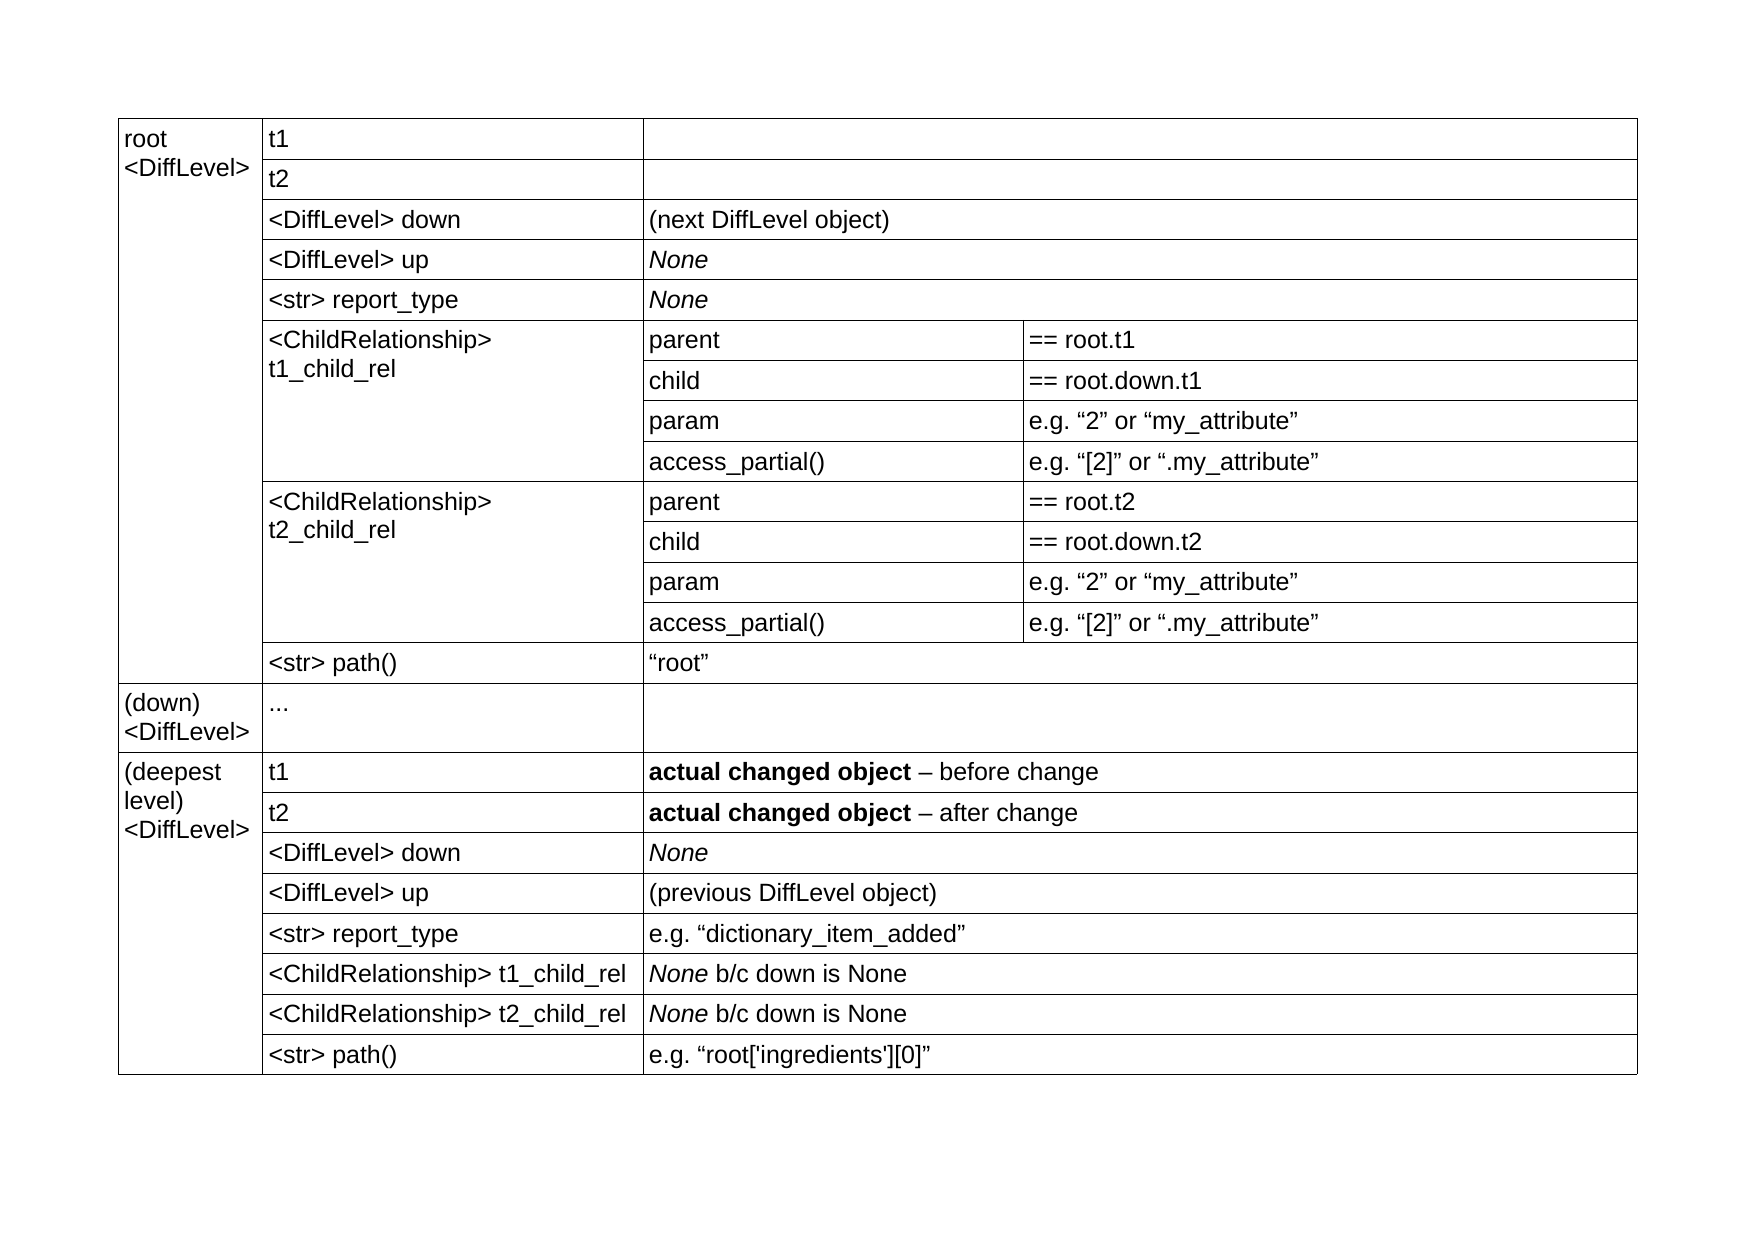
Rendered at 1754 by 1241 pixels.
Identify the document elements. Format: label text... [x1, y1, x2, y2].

table_cell actual changed object – after change [644, 793, 1637, 832]
table_cell parent [644, 482, 1023, 521]
table_cell == root.down.t2 [1024, 522, 1637, 562]
table_cell “root” [644, 643, 1637, 682]
table_cell e.g. “2” or “my_attribute” [1024, 563, 1637, 602]
table_cell (deepest level) <DiffLevel> [119, 753, 262, 1074]
table_cell [644, 684, 1637, 752]
table_cell == root.down.t1 [1024, 361, 1637, 400]
table_cell e.g. “2” or “my_attribute” [1024, 401, 1637, 441]
table_cell None [644, 280, 1637, 320]
table_cell e.g. “root['ingredients'][0]” [644, 1035, 1637, 1074]
table_header t1 [263, 119, 643, 158]
table_cell <DiffLevel> up [263, 874, 643, 913]
table_cell None [644, 833, 1637, 872]
table_cell <ChildRelationship> t2_child_rel [263, 482, 643, 642]
table_cell <str> report_type [263, 914, 643, 953]
table_cell <DiffLevel> down [263, 200, 643, 239]
table_header root <DiffLevel> [119, 119, 262, 682]
table_cell child [644, 361, 1023, 400]
table_cell <DiffLevel> down [263, 833, 643, 872]
table_cell == root.t2 [1024, 482, 1637, 521]
table_cell param [644, 563, 1023, 602]
table_cell (previous DiffLevel object) [644, 874, 1637, 913]
table_cell <ChildRelationship> t1_child_rel [263, 321, 643, 481]
table_cell ... [263, 684, 643, 752]
table_cell access_partial() [644, 603, 1023, 642]
table_cell <str> path() [263, 1035, 643, 1074]
table_cell t2 [263, 160, 643, 199]
table_cell [644, 160, 1637, 199]
table_cell actual changed object – before change [644, 753, 1637, 792]
table_cell t2 [263, 793, 643, 832]
table_cell param [644, 401, 1023, 441]
table_cell <str> path() [263, 643, 643, 682]
table_cell <ChildRelationship> t2_child_rel [263, 995, 643, 1034]
table_cell e.g. “[2]” or “.my_attribute” [1024, 442, 1637, 481]
table_cell == root.t1 [1024, 321, 1637, 360]
table_cell <ChildRelationship> t1_child_rel [263, 954, 643, 993]
table_cell parent [644, 321, 1023, 360]
table_cell <DiffLevel> up [263, 240, 643, 279]
table_cell child [644, 522, 1023, 562]
table_cell access_partial() [644, 442, 1023, 481]
table_cell (down) <DiffLevel> [119, 684, 262, 752]
table_cell None [644, 240, 1637, 279]
table_cell t1 [263, 753, 643, 792]
table_cell None b/c down is None [644, 995, 1637, 1034]
table_cell (next DiffLevel object) [644, 200, 1637, 239]
table_cell None b/c down is None [644, 954, 1637, 993]
table_cell e.g. “dictionary_item_added” [644, 914, 1637, 953]
table_cell <str> report_type [263, 280, 643, 320]
table_cell e.g. “[2]” or “.my_attribute” [1024, 603, 1637, 642]
table_header [644, 119, 1637, 158]
